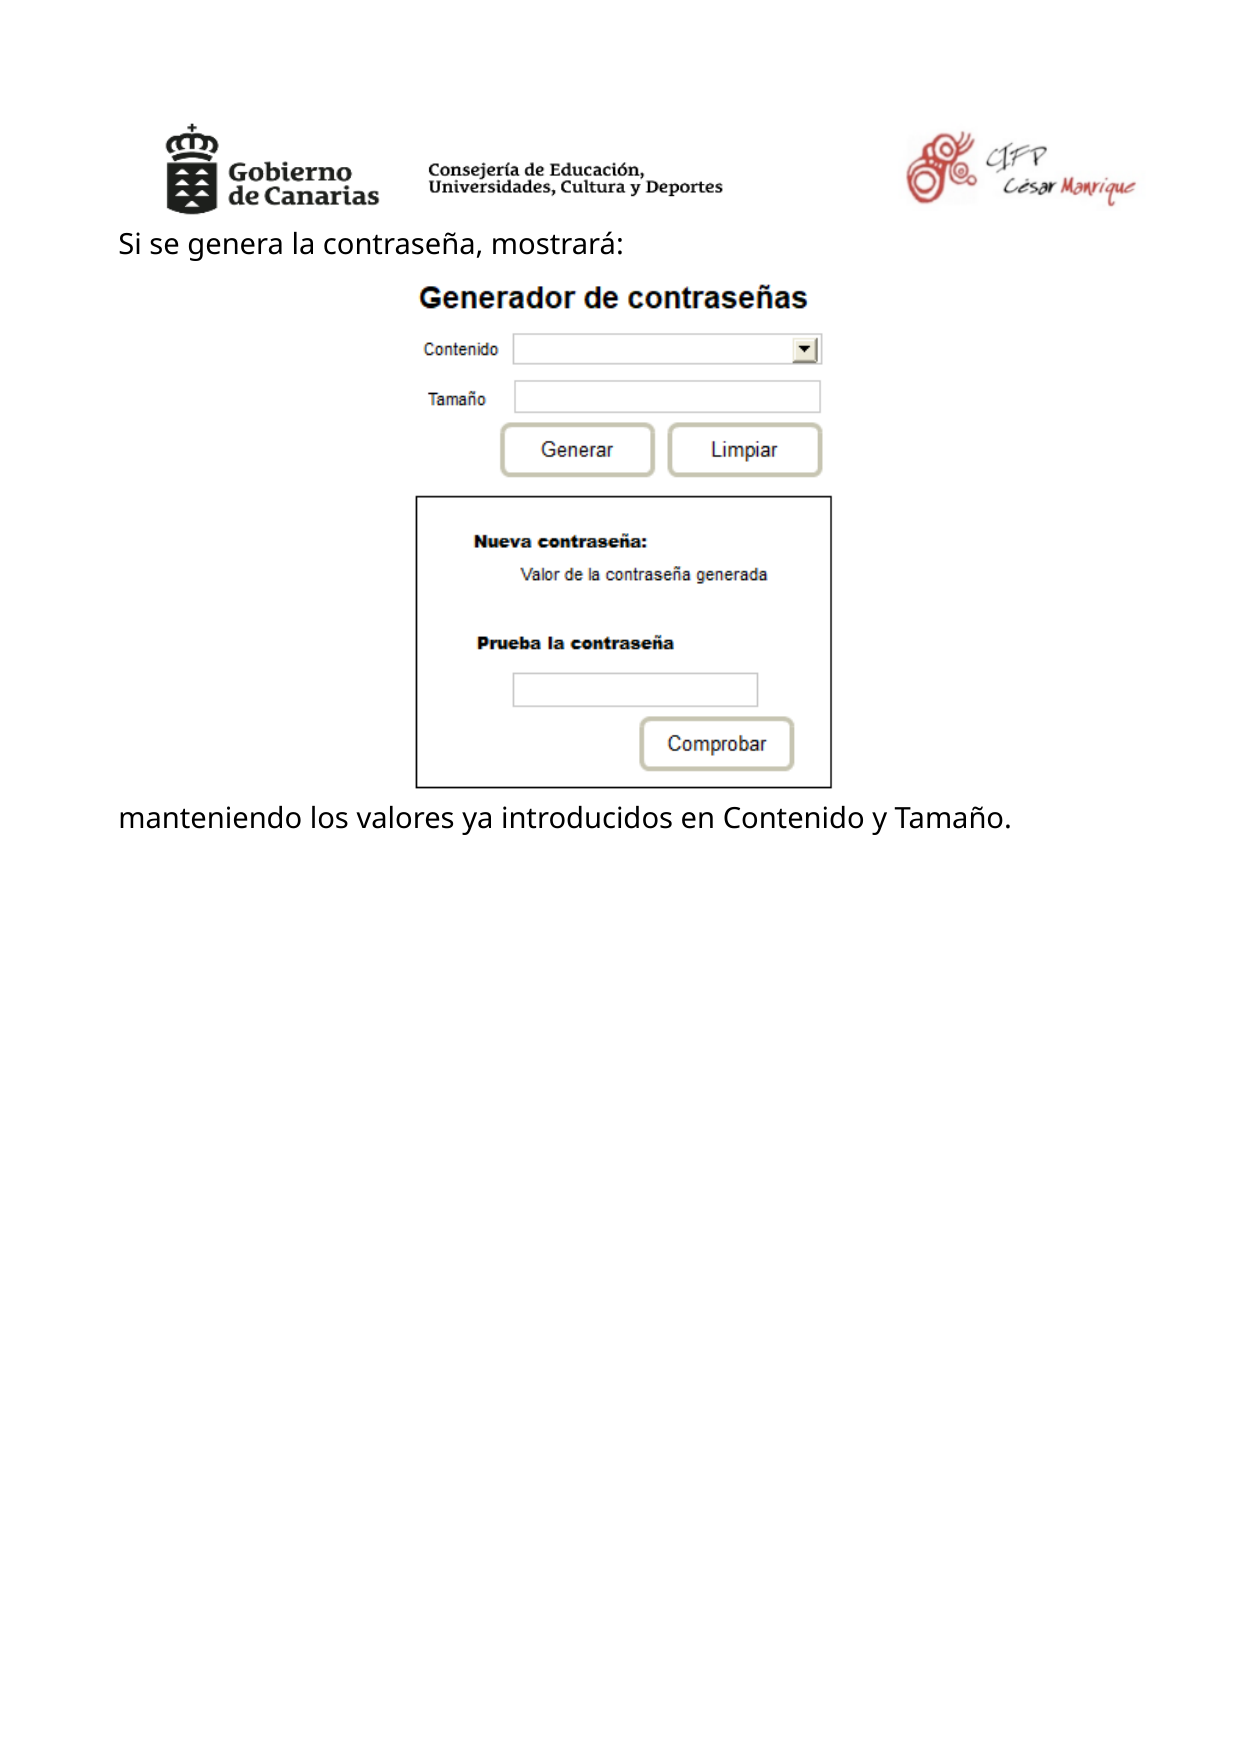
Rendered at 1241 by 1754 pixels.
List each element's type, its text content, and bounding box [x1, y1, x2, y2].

text manteniendo los valores ya introducidos en Contenido y Tamaño. [118, 263, 1122, 837]
text Si se genera la contraseña, mostrará: [118, 170, 1122, 263]
picture [143, 119, 1148, 224]
picture [405, 271, 854, 798]
